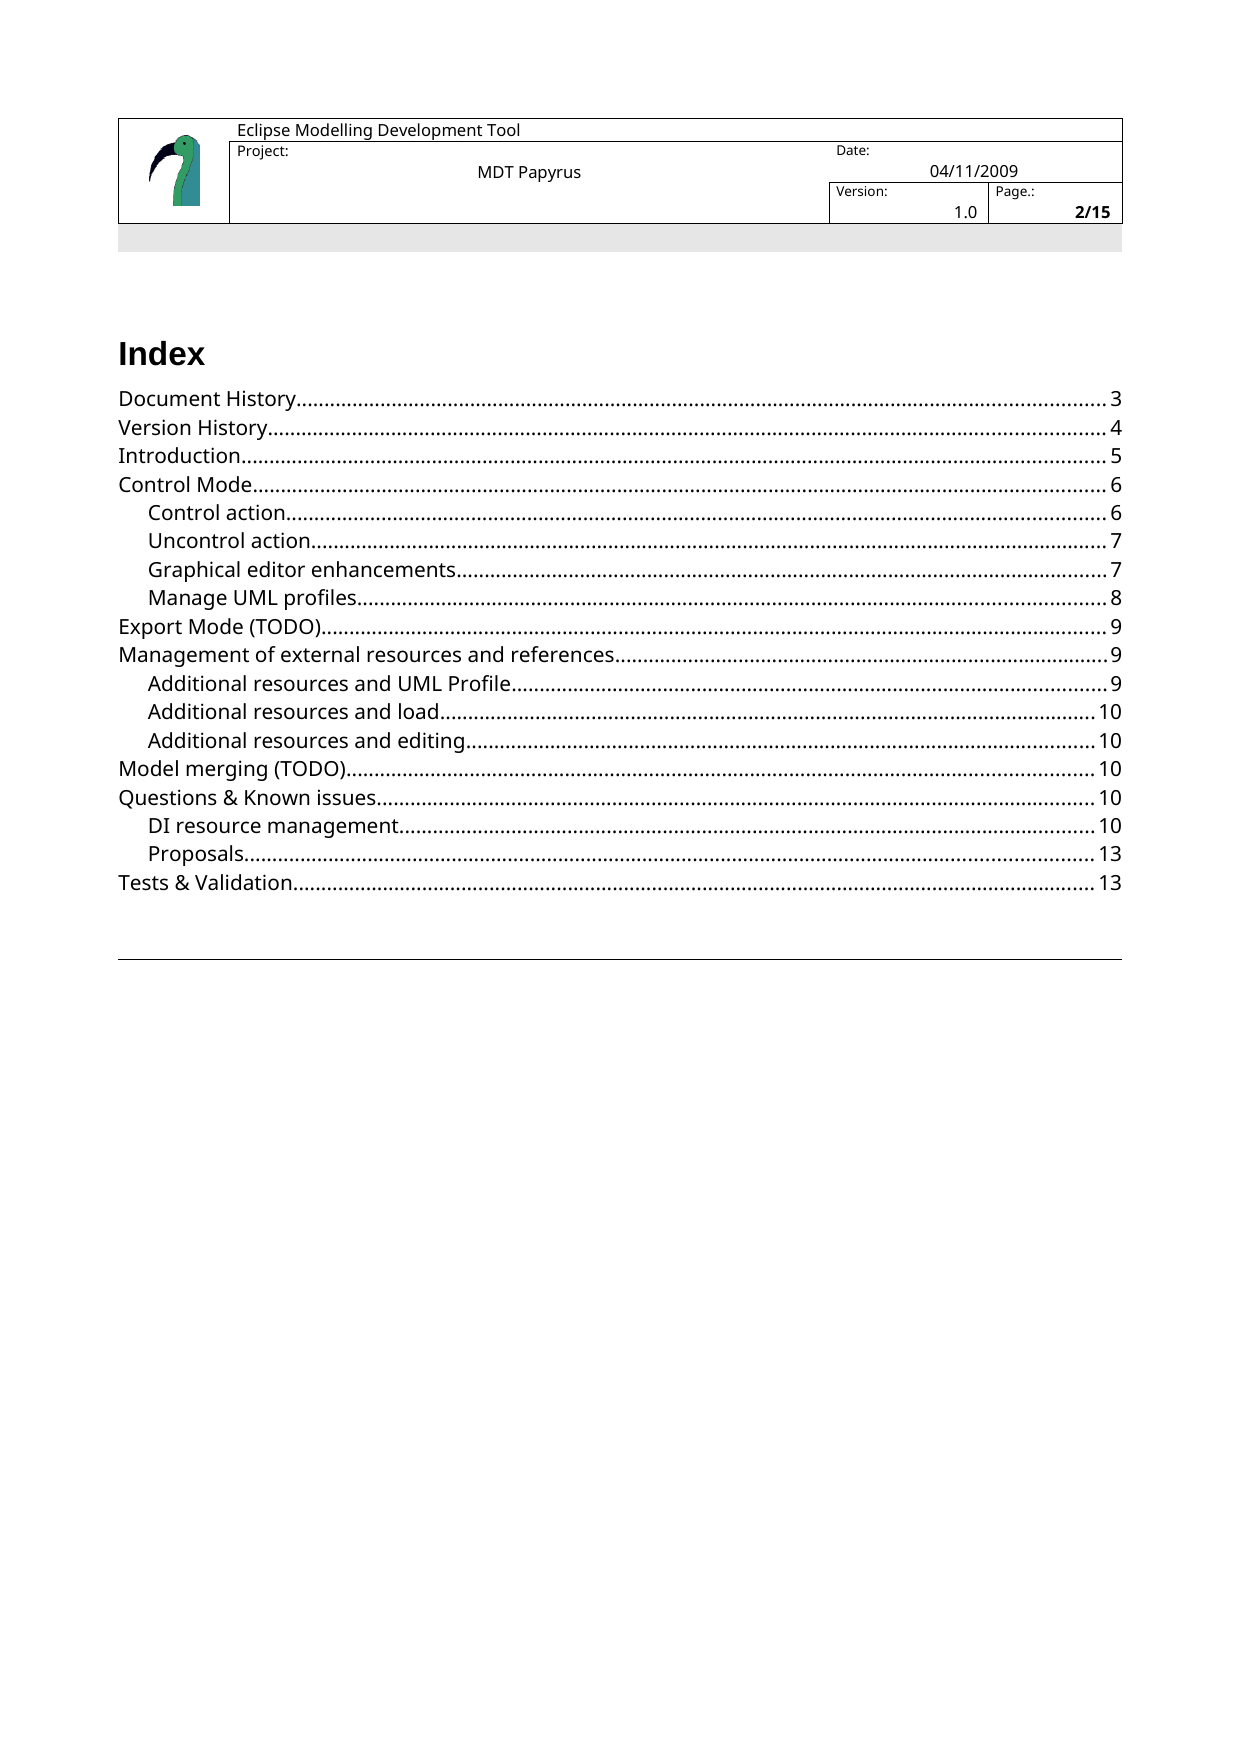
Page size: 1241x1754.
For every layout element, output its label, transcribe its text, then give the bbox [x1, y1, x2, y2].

text Proposals 13 [148, 839, 1122, 868]
subtitle Index [118, 335, 1122, 372]
text Document History 3 [118, 384, 1122, 413]
text Questions & Known issues 10 [118, 783, 1122, 811]
text Model merging (TODO) 10 [118, 754, 1122, 783]
text Additional resources and editing 10 [148, 726, 1122, 754]
text Version History 4 [118, 413, 1122, 441]
text Management of external resources and references 9 [118, 640, 1122, 669]
text Uncontrol action 7 [148, 527, 1122, 555]
text DI resource management 10 [148, 811, 1122, 839]
text Introduction 5 [118, 441, 1122, 470]
text Graphical editor enhancements 7 [148, 555, 1122, 583]
text Additional resources and load 10 [148, 697, 1122, 726]
text Tests & Validation 13 [118, 868, 1122, 896]
picture [147, 133, 201, 209]
text Control action 6 [148, 498, 1122, 527]
text Manage UML profiles 8 [148, 583, 1122, 612]
text Additional resources and UML Profile 9 [148, 669, 1122, 697]
text Export Mode (TODO) 9 [118, 612, 1122, 640]
text Control Mode 6 [118, 470, 1122, 498]
